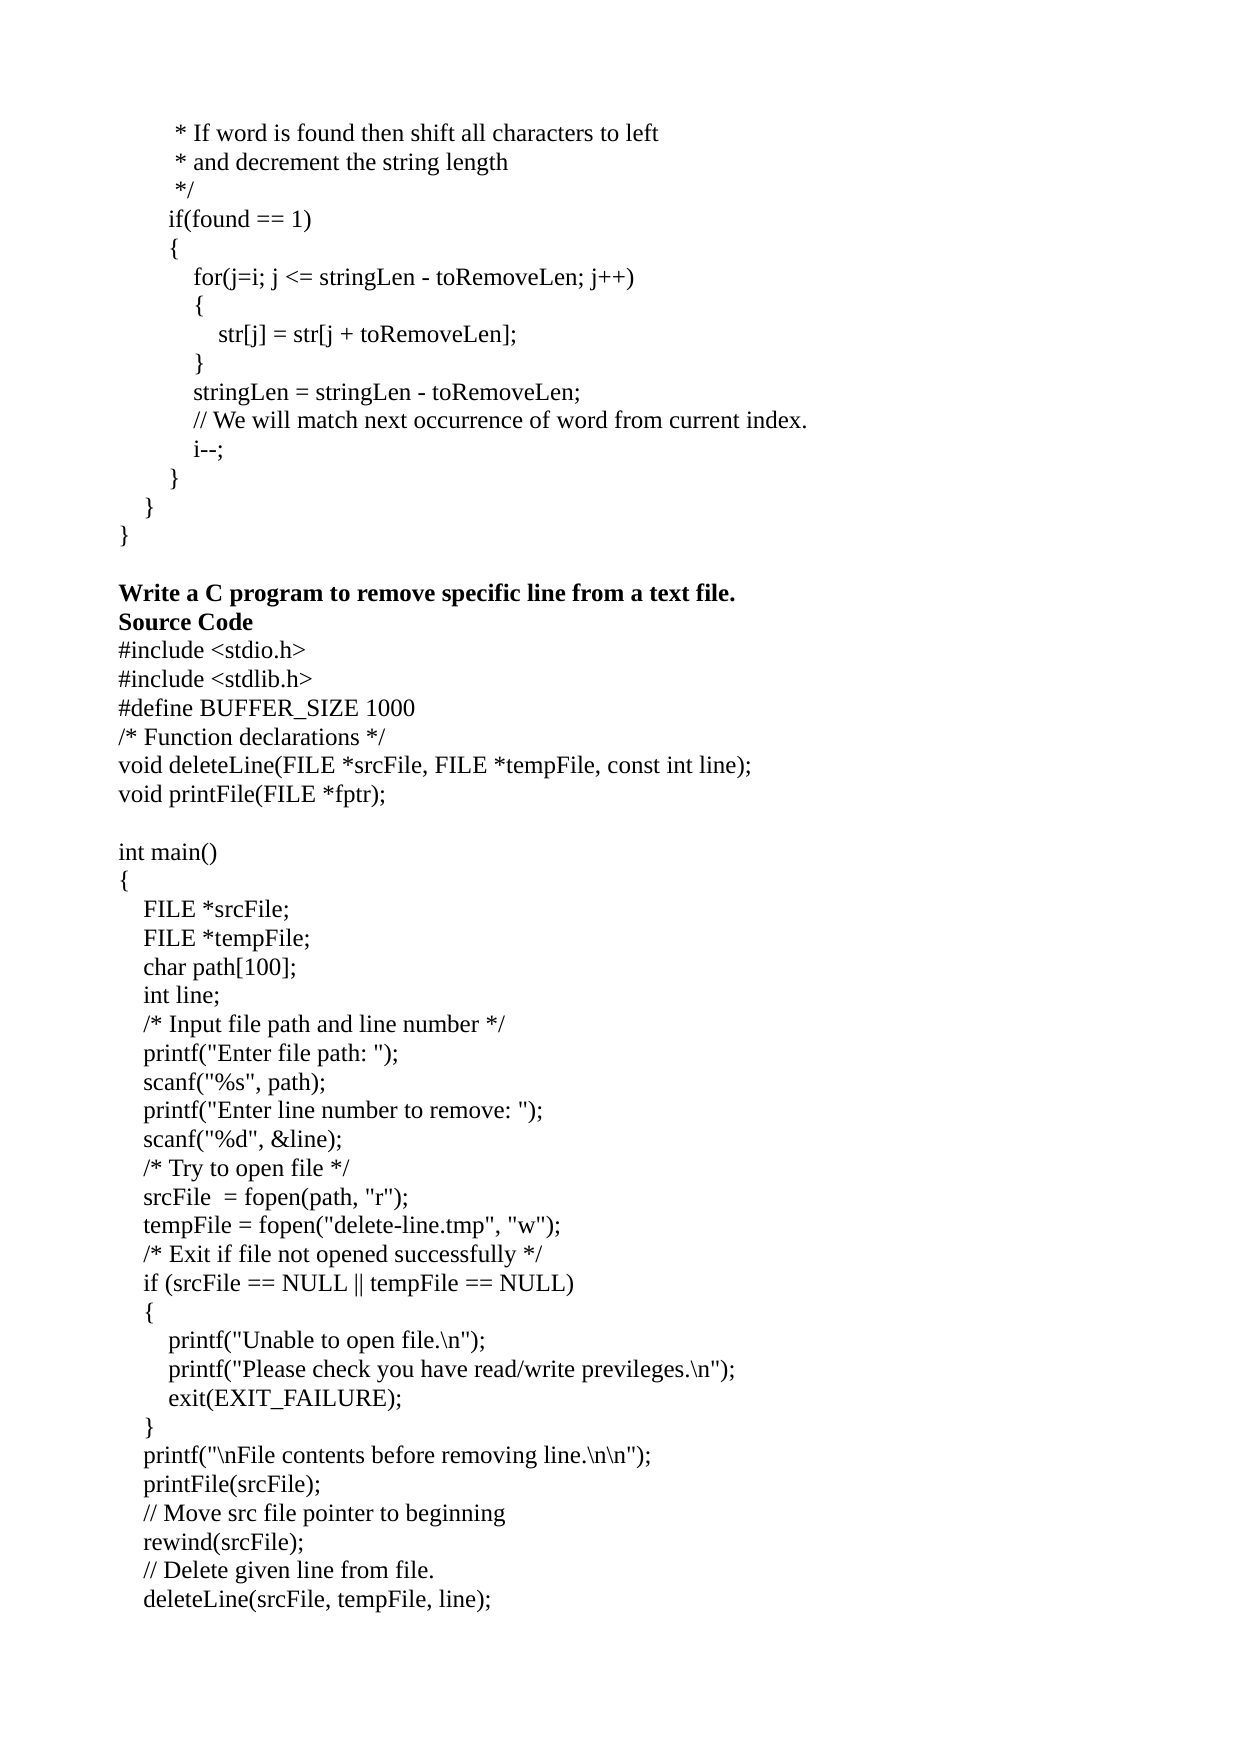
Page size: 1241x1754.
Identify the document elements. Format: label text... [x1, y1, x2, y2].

text FILE *tempFile; [118, 923, 1122, 952]
text } [118, 1412, 1122, 1441]
text printf("Please check you have read/write previleges.\n"); [118, 1354, 1122, 1383]
text printFile(srcFile); [118, 1469, 1122, 1498]
text printf("Unable to open file.\n"); [118, 1326, 1122, 1354]
text { [118, 291, 1122, 319]
text FILE *srcFile; [118, 894, 1122, 923]
text #include <stdio.h> [118, 636, 1122, 664]
text scanf("%d", &line); [118, 1124, 1122, 1153]
text void deleteLine(FILE *srcFile, FILE *tempFile, const int line); [118, 751, 1122, 779]
text } [118, 492, 1122, 521]
text deleteLine(srcFile, tempFile, line); [118, 1584, 1122, 1613]
text Write a C program to remove specific line from a text file. [118, 578, 1122, 607]
text rewind(srcFile); [118, 1527, 1122, 1556]
text { [118, 233, 1122, 262]
text /* Input file path and line number */ [118, 1009, 1122, 1038]
text srcFile = fopen(path, "r"); [118, 1182, 1122, 1211]
text // Move src file pointer to beginning [118, 1498, 1122, 1527]
text #include <stdlib.h> [118, 664, 1122, 693]
text #define BUFFER_SIZE 1000 [118, 693, 1122, 722]
text str[j] = str[j + toRemoveLen]; [118, 319, 1122, 348]
text * If word is found then shift all characters to left [118, 118, 1122, 147]
text if(found == 1) [118, 204, 1122, 233]
text tempFile = fopen("delete-line.tmp", "w"); [118, 1211, 1122, 1239]
text { [118, 866, 1122, 894]
text /* Exit if file not opened successfully */ [118, 1239, 1122, 1268]
text printf("Enter line number to remove: "); [118, 1096, 1122, 1124]
text } [118, 463, 1122, 492]
text // Delete given line from file. [118, 1556, 1122, 1584]
text if (srcFile == NULL || tempFile == NULL) [118, 1268, 1122, 1297]
text } [118, 521, 1122, 549]
text */ [118, 176, 1122, 204]
text char path[100]; [118, 952, 1122, 981]
text * and decrement the string length [118, 147, 1122, 176]
text printf("Enter file path: "); [118, 1038, 1122, 1067]
text /* Function declarations */ [118, 722, 1122, 751]
text void printFile(FILE *fptr); [118, 779, 1122, 808]
text /* Try to open file */ [118, 1153, 1122, 1182]
text i--; [118, 434, 1122, 463]
text for(j=i; j <= stringLen - toRemoveLen; j++) [118, 262, 1122, 291]
text scanf("%s", path); [118, 1067, 1122, 1096]
text // We will match next occurrence of word from current index. [118, 406, 1122, 434]
text { [118, 1297, 1122, 1326]
text printf("\nFile contents before removing line.\n\n"); [118, 1441, 1122, 1469]
text } [118, 348, 1122, 377]
text int main() [118, 837, 1122, 866]
text Source Code [118, 607, 1122, 636]
text exit(EXIT_FAILURE); [118, 1383, 1122, 1412]
text stringLen = stringLen - toRemoveLen; [118, 377, 1122, 406]
text int line; [118, 981, 1122, 1009]
